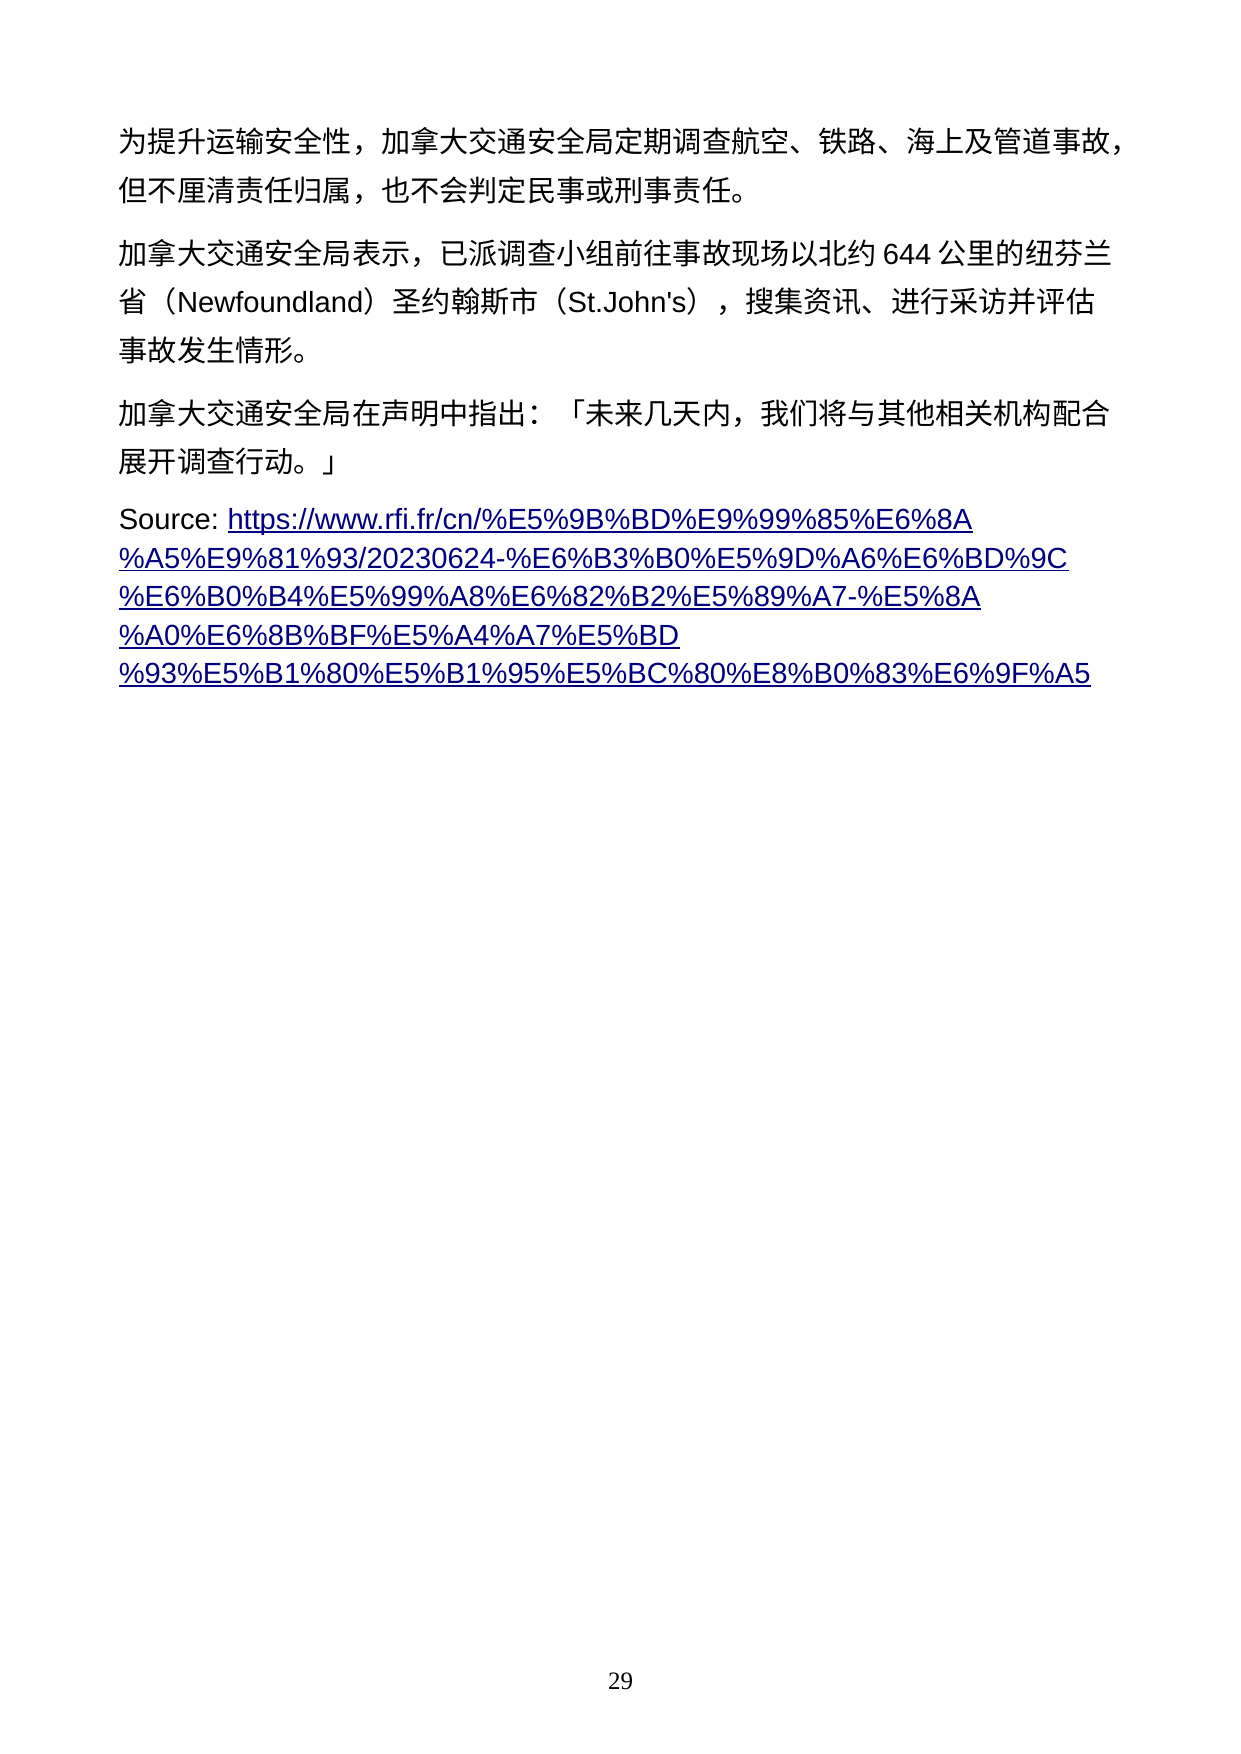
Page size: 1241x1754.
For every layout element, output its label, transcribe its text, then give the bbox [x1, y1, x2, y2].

text Source: https://www.rfi.fr/cn/%E5%9B%BD%E9%99%85%E6%8A%A5%E9%81%93/20230624-%E6%B3%B0%E5%9D%A6%E6%BD%9C%E6%B0%B4%E5%99%A8%E6%82%B2%E5%89%A7-%E5%8A%A0%E6%8B%BF%E5%A4%A7%E5%BD%93%E5%B1%80%E5%B1%95%E5%BC%80%E8%B0%83%E6%9F%A5 [118, 502, 1122, 690]
text 加拿大交通安全局表示，已派调查小组前往事故现场以北约644公里的纽芬兰省（Newfoundland）圣约翰斯市（St.John's），搜集资讯、进行采访并评估事故发生情形。 [118, 230, 1122, 369]
text 加拿大交通安全局在声明中指出：「未来几天内，我们将与其他相关机构配合展开调查行动。」 [118, 390, 1122, 481]
text 为提升运输安全性，加拿大交通安全局定期调查航空、铁路、海上及管道事故，但不厘清责任归属，也不会判定民事或刑事责任。 [118, 118, 1122, 209]
